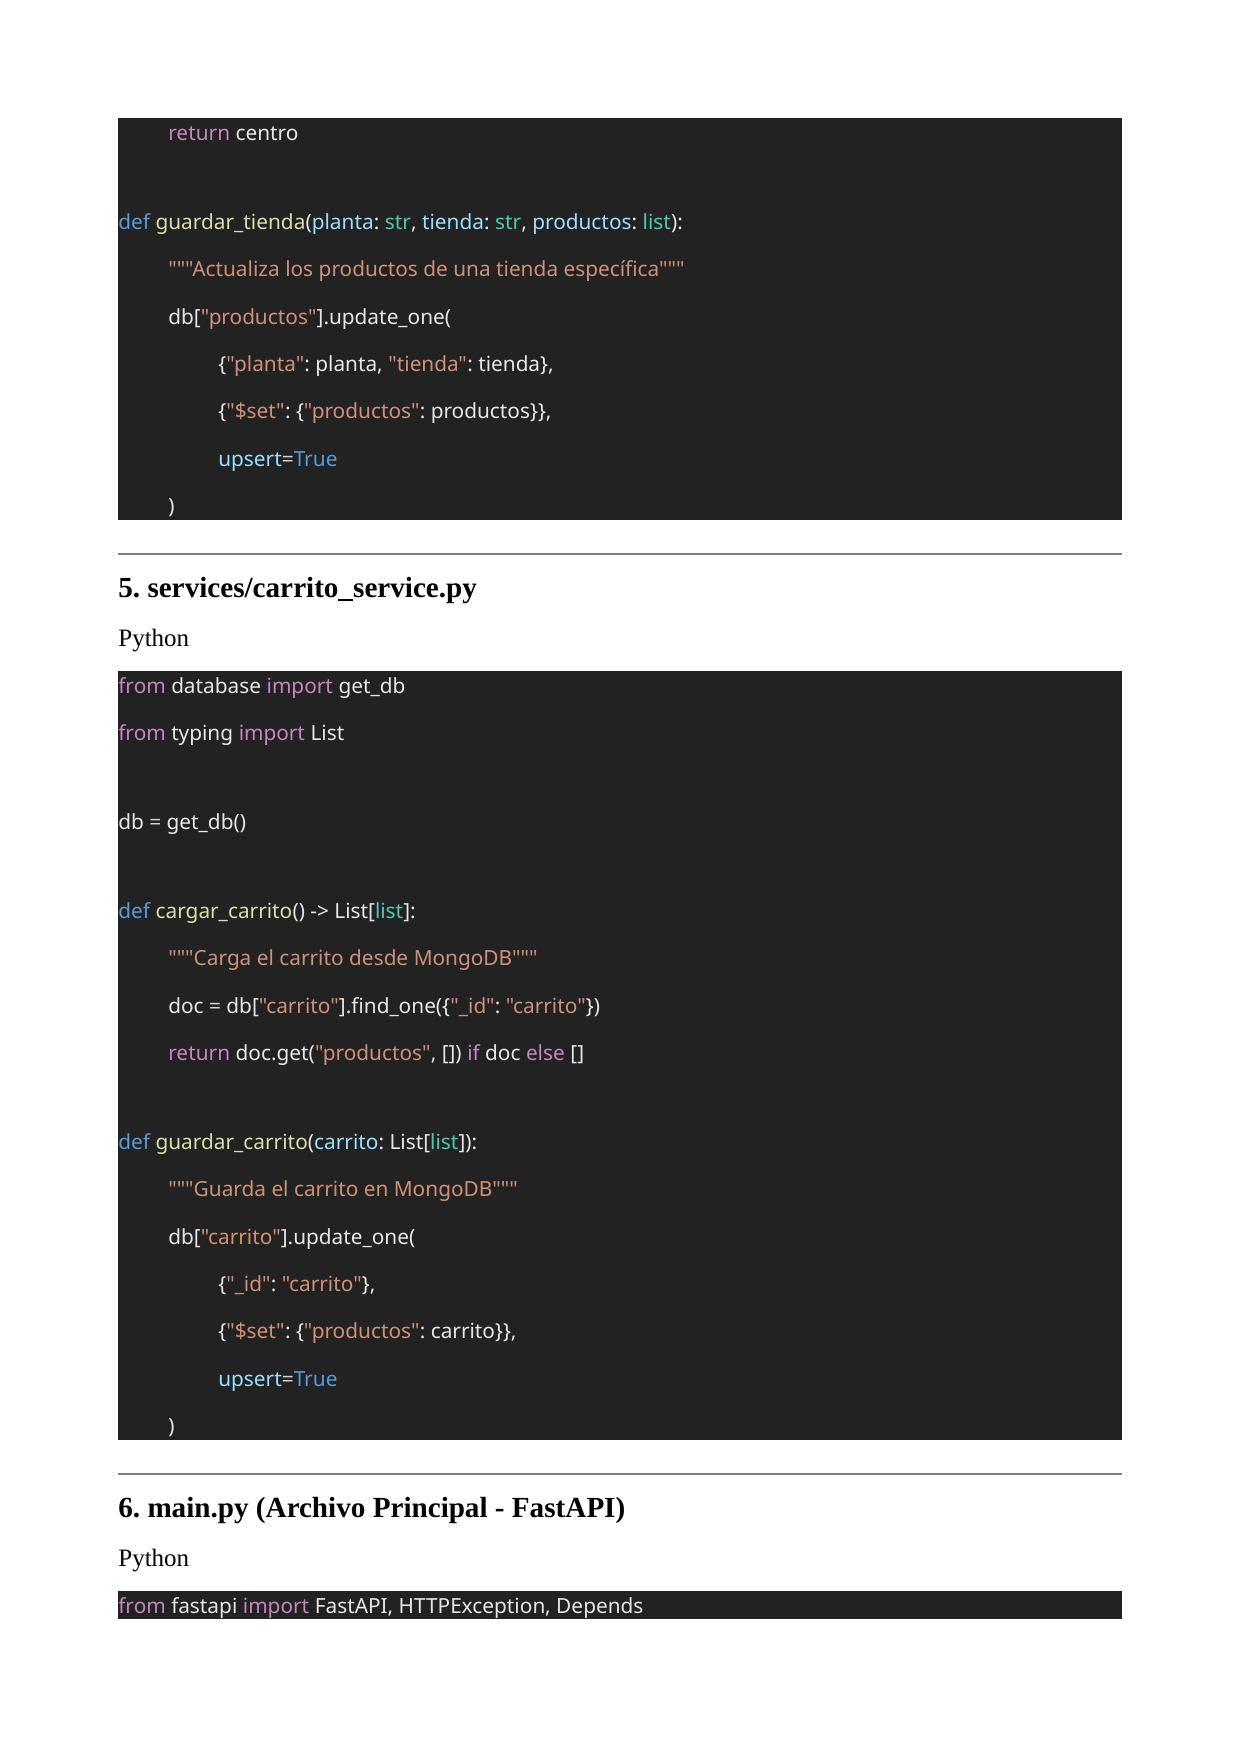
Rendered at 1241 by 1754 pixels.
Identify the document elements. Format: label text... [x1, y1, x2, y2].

text from database import get_db [118, 671, 1122, 699]
text ) [118, 1411, 1122, 1440]
text {"$set": {"productos": productos}}, [118, 397, 1122, 425]
text """Guarda el carrito en MongoDB""" [118, 1174, 1122, 1203]
text from typing import List [118, 718, 1122, 747]
text db["carrito"].update_one( [118, 1222, 1122, 1250]
text def guardar_tienda(planta: str, tienda: str, productos: list): [118, 207, 1122, 236]
text Python [118, 623, 1122, 652]
text {"planta": planta, "tienda": tienda}, [118, 349, 1122, 378]
text db = get_db() [118, 807, 1122, 836]
text {"$set": {"productos": carrito}}, [118, 1317, 1122, 1345]
text def cargar_carrito() -> List[list]: [118, 896, 1122, 924]
subtitle 5. services/carrito_service.py [118, 570, 1122, 604]
text doc = db["carrito"].find_one({"_id": "carrito"}) [118, 991, 1122, 1019]
text """Carga el carrito desde MongoDB""" [118, 943, 1122, 972]
text upsert=True [118, 444, 1122, 473]
text """Actualiza los productos de una tienda específica""" [118, 254, 1122, 283]
text {"_id": "carrito"}, [118, 1269, 1122, 1298]
subtitle 6. main.py (Archivo Principal - FastAPI) [118, 1490, 1122, 1524]
text upsert=True [118, 1364, 1122, 1393]
text from fastapi import FastAPI, HTTPException, Depends [118, 1591, 1122, 1619]
text def guardar_carrito(carrito: List[list]): [118, 1127, 1122, 1156]
text return doc.get("productos", []) if doc else [] [118, 1038, 1122, 1067]
text Python [118, 1543, 1122, 1572]
text ) [118, 491, 1122, 520]
text return centro [118, 118, 1122, 147]
text db["productos"].update_one( [118, 302, 1122, 330]
